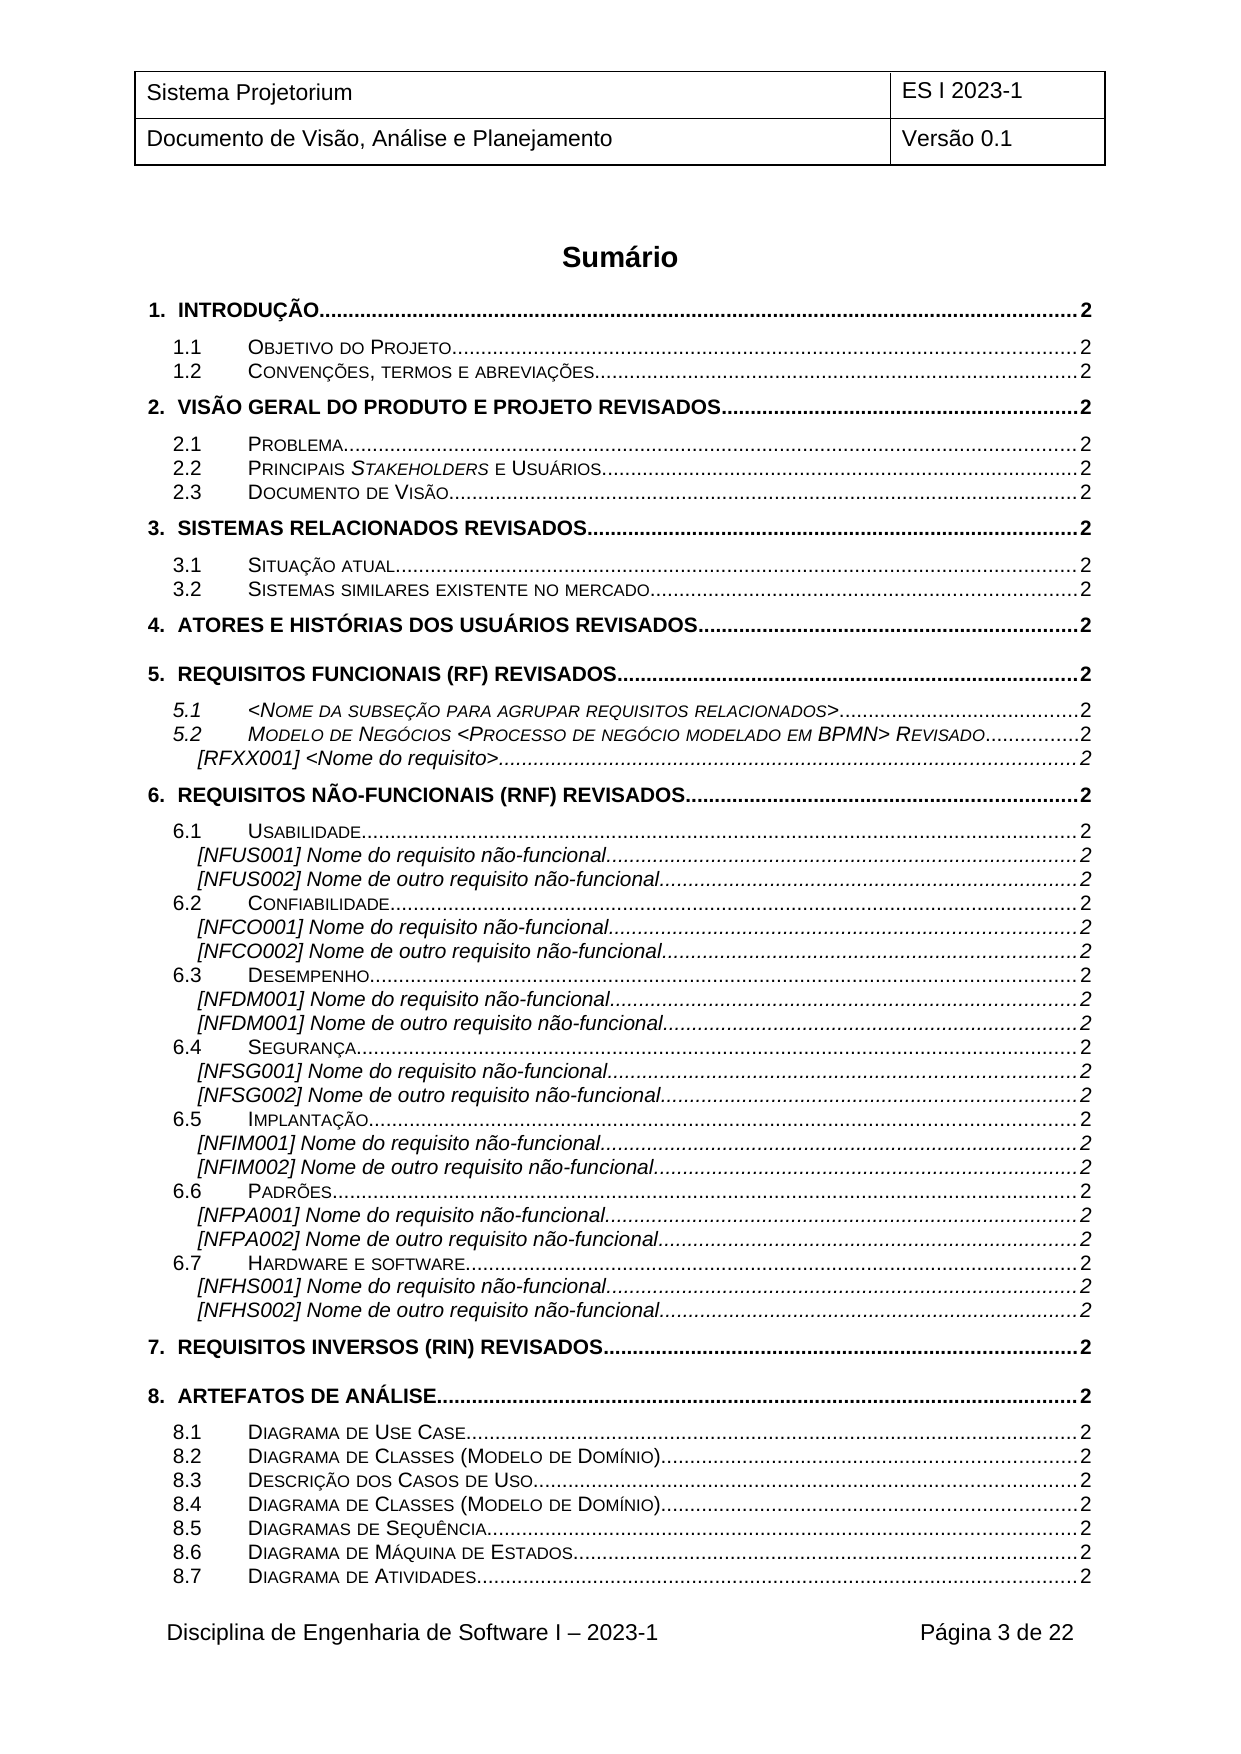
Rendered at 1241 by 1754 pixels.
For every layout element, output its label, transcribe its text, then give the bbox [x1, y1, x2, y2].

text 3.2 Sistemas similares existente no mercado 2 [173, 576, 1092, 600]
text 2. Visão Geral do Produto e Projeto Revisados 2 [148, 395, 1092, 419]
text [NFPA002] Nome de outro requisito não-funcional 2 [198, 1226, 1092, 1250]
text [RFXX001] <Nome do requisito> 2 [198, 746, 1092, 770]
text [NFHS001] Nome do requisito não-funcional 2 [198, 1274, 1092, 1298]
text 6.1 Usabilidade 2 [173, 819, 1092, 843]
text 6. Requisitos Não-Funcionais (RNF) Revisados 2 [148, 783, 1092, 807]
text [NFIM001] Nome do requisito não-funcional 2 [198, 1131, 1092, 1154]
text [NFHS002] Nome de outro requisito não-funcional 2 [198, 1298, 1092, 1322]
text 8.6 Diagrama de Máquina de Estados 2 [173, 1540, 1092, 1564]
text 8.4 Diagrama de Classes (Modelo de Domínio) 2 [173, 1492, 1092, 1516]
text 6.3 Desempenho 2 [173, 963, 1092, 987]
text [NFCO001] Nome do requisito não-funcional 2 [198, 915, 1092, 939]
text 8.1 Diagrama de Use Case 2 [173, 1420, 1092, 1444]
text 8. Artefatos de Análise 2 [148, 1384, 1092, 1408]
text 6.4 Segurança 2 [173, 1035, 1092, 1059]
text [NFDM001] Nome do requisito não-funcional 2 [198, 987, 1092, 1011]
text [NFSG001] Nome do requisito não-funcional 2 [198, 1059, 1092, 1083]
text 1.2 Convenções, termos e abreviações 2 [173, 359, 1092, 383]
text 2.1 Problema 2 [173, 432, 1092, 456]
text 8.3 Descrição dos Casos de Uso 2 [173, 1468, 1092, 1492]
text 2.2 Principais Stakeholders e Usuários 2 [173, 456, 1092, 479]
text 1.1 Objetivo do Projeto 2 [173, 335, 1092, 359]
text 7. Requisitos Inversos (RIN) Revisados 2 [148, 1335, 1092, 1359]
text 6.5 Implantação 2 [173, 1107, 1092, 1131]
text 5.2 Modelo de Negócios <Processo de negócio modelado em BPMN> Revisado 2 [173, 722, 1092, 746]
text 5. Requisitos Funcionais (RF) Revisados 2 [148, 662, 1092, 686]
subtitle 1. Introdução 2 [148, 298, 1092, 322]
text 5.1 <Nome da subseção para agrupar requisitos relacionados> 2 [173, 698, 1092, 722]
text 4. Atores e Histórias dos Usuários Revisados 2 [148, 613, 1092, 637]
text 6.7 Hardware e software 2 [173, 1250, 1092, 1274]
text [NFDM001] Nome de outro requisito não-funcional 2 [198, 1011, 1092, 1035]
text 6.6 Padrões 2 [173, 1178, 1092, 1202]
text [NFCO002] Nome de outro requisito não-funcional 2 [198, 939, 1092, 963]
text [NFUS002] Nome de outro requisito não-funcional 2 [198, 867, 1092, 891]
text 8.2 Diagrama de Classes (Modelo de Domínio) 2 [173, 1444, 1092, 1468]
text [NFUS001] Nome do requisito não-funcional 2 [198, 843, 1092, 867]
text [NFPA001] Nome do requisito não-funcional 2 [198, 1202, 1092, 1226]
subtitle Sumário [148, 240, 1092, 273]
text 2.3 Documento de Visão 2 [173, 479, 1092, 503]
text [NFSG002] Nome de outro requisito não-funcional 2 [198, 1083, 1092, 1107]
text [NFIM002] Nome de outro requisito não-funcional 2 [198, 1154, 1092, 1178]
text 3. Sistemas Relacionados Revisados 2 [148, 516, 1092, 540]
text 6.2 Confiabilidade 2 [173, 891, 1092, 915]
text 8.5 Diagramas de Sequência 2 [173, 1516, 1092, 1540]
text 8.7 Diagrama de Atividades 2 [173, 1564, 1092, 1588]
text 3.1 Situação atual 2 [173, 552, 1092, 576]
